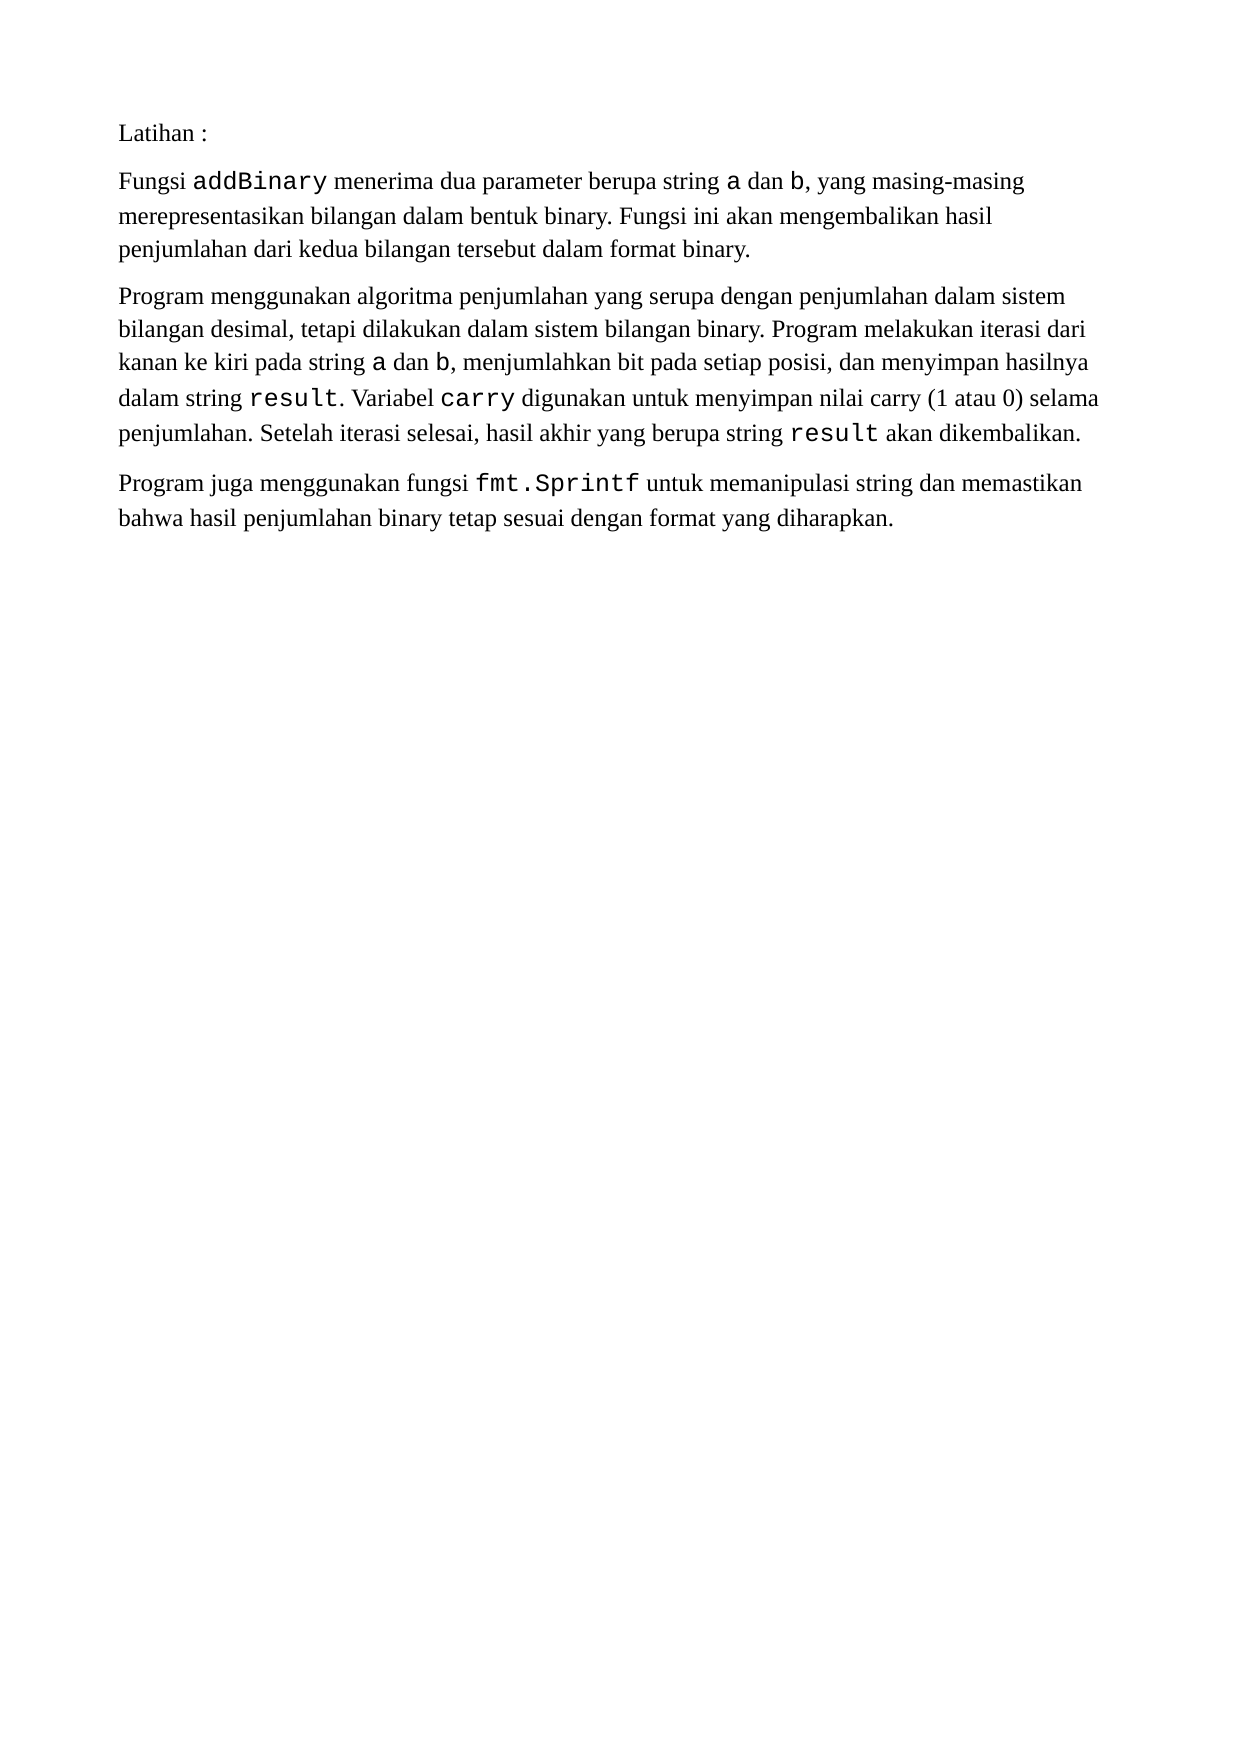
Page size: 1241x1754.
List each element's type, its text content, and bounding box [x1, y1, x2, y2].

text Latihan : [118, 118, 1122, 147]
text Fungsi addBinary menerima dua parameter berupa string a dan b, yang masing-masing merepresentasikan bilangan dalam bentuk binary. Fungsi ini akan mengembalikan hasil penjumlahan dari kedua bilangan tersebut dalam format binary. [118, 166, 1122, 263]
text Program juga menggunakan fungsi fmt.Sprintf untuk memanipulasi string dan memastikan bahwa hasil penjumlahan binary tetap sesuai dengan format yang diharapkan. [118, 468, 1122, 532]
text Program menggunakan algoritma penjumlahan yang serupa dengan penjumlahan dalam sistem bilangan desimal, tetapi dilakukan dalam sistem bilangan binary. Program melakukan iterasi dari kanan ke kiri pada string a dan b, menjumlahkan bit pada setiap posisi, dan menyimpan hasilnya dalam string result. Variabel carry digunakan untuk menyimpan nilai carry (1 atau 0) selama penjumlahan. Setelah iterasi selesai, hasil akhir yang berupa string result akan dikembalikan. [118, 281, 1122, 448]
